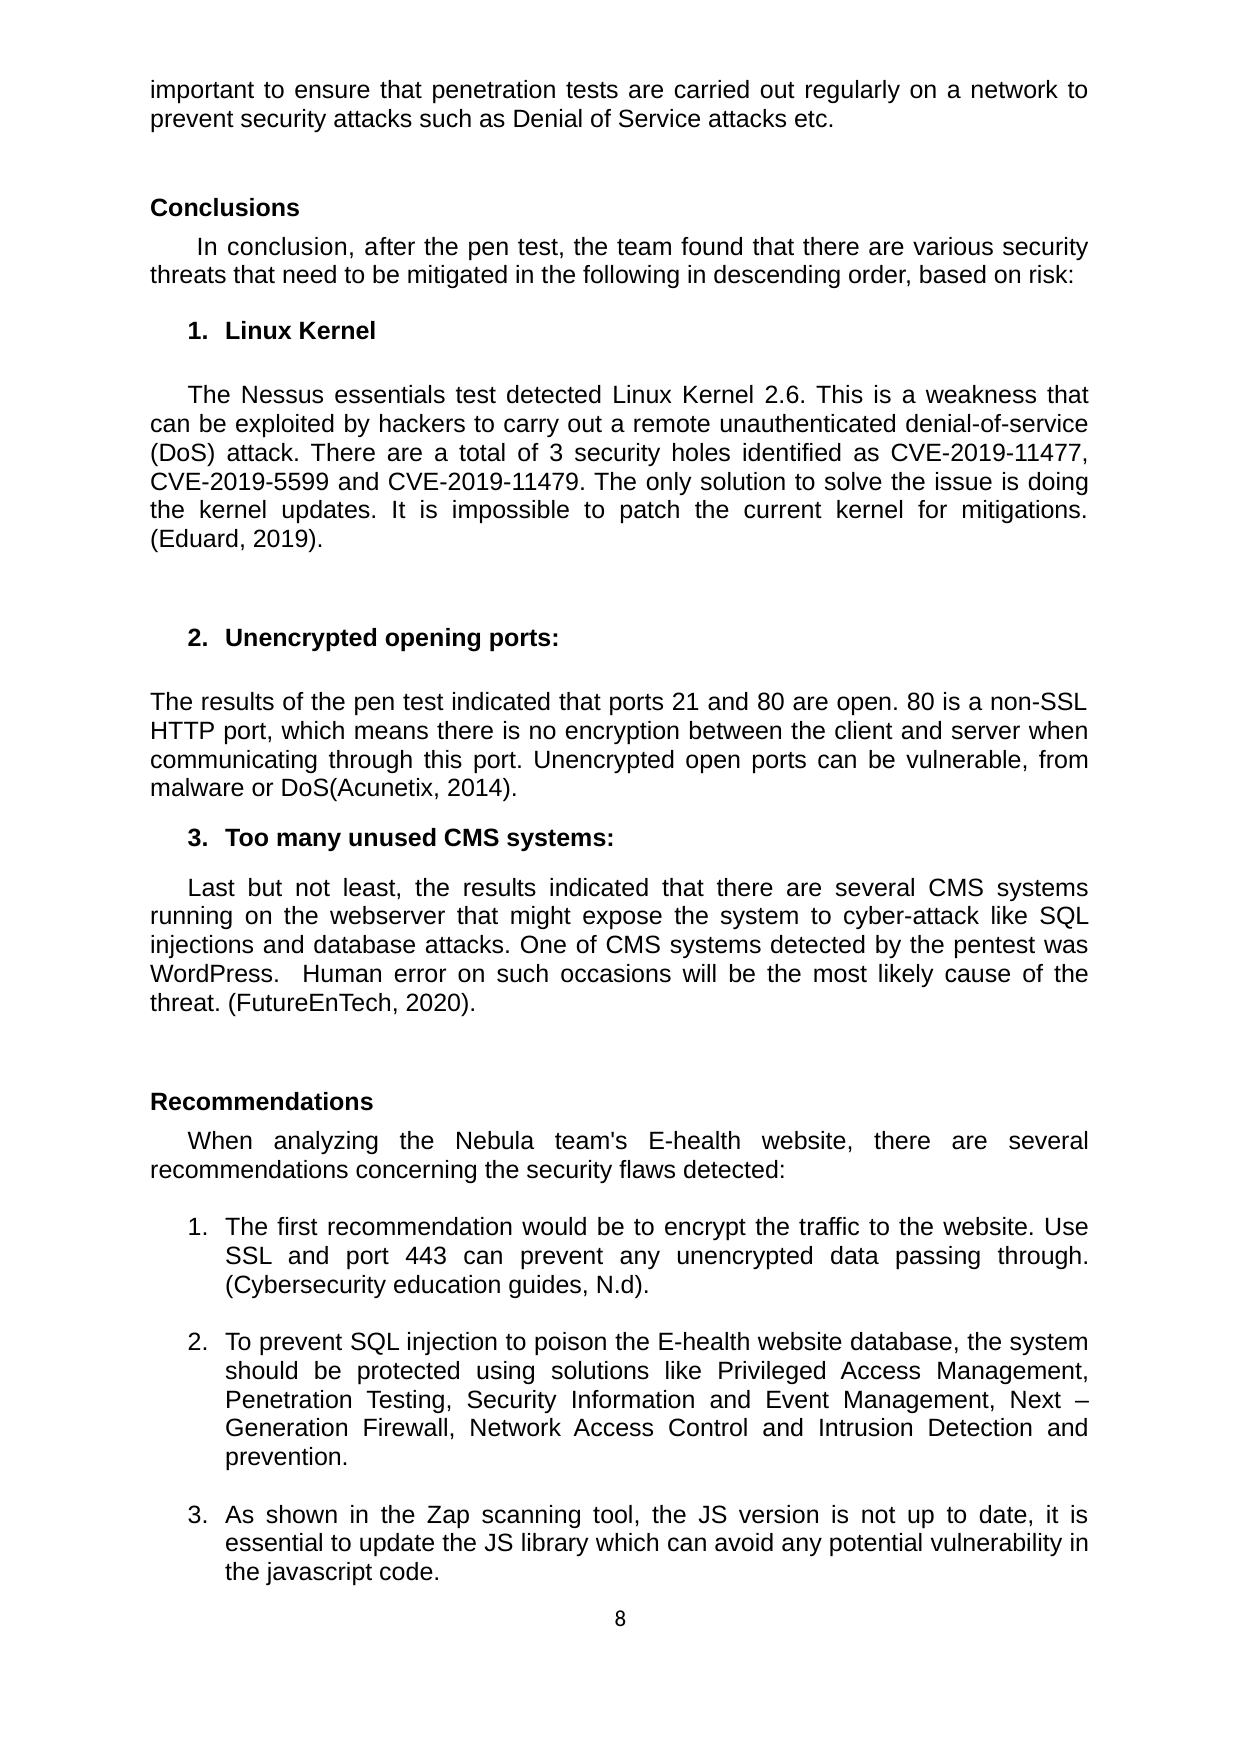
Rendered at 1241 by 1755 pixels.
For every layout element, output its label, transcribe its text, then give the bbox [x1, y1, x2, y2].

list Too many unused CMS systems: [187, 823, 1090, 852]
list As shown in the Zap scanning tool, the JS version is not up to date, it is essential to update the JS library which can avoid any potential vulnerability in the javascript code. [187, 1499, 1090, 1586]
text When analyzing the Nebula team's E-health website, there are several recommendations concerning the security flaws detected: [150, 1126, 1090, 1183]
text In conclusion, after the pen test, the team found that there are various security threats that need to be mitigated in the following in descending order, based on risk: [150, 232, 1090, 289]
list The first recommendation would be to encrypt the traffic to the website. Use SSL and port 443 can prevent any unencrypted data passing through.(Cybersecurity education guides, N.d). [187, 1212, 1090, 1298]
text important to ensure that penetration tests are carried out regularly on a network to prevent security attacks such as Denial of Service attacks etc. [150, 75, 1090, 132]
text The Nessus essentials test detected Linux Kernel 2.6. This is a weakness that can be exploited by hackers to carry out a remote unauthenticated denial-of-service (DoS) attack. There are a total of 3 security holes identified as CVE-2019-11477, CVE-2019-5599 and CVE-2019-11479. The only solution to solve the issue is doing the kernel updates. It is impossible to patch the current kernel for mitigations. (Eduard, 2019). [150, 380, 1090, 553]
list Linux Kernel [187, 316, 1090, 345]
list To prevent SQL injection to poison the E-health website database, the system should be protected using solutions like Privileged Access Management, Penetration Testing, Security Information and Event Management, Next – Generation Firewall, Network Access Control and Intrusion Detection and prevention. [187, 1327, 1090, 1471]
list Unencrypted opening ports: [187, 623, 1090, 652]
text The results of the pen test indicated that ports 21 and 80 are open. 80 is a non-SSL HTTP port, which means there is no encryption between the client and server when communicating through this port. Unencrypted open ports can be vulnerable, from malware or DoS(Acunetix, 2014). [150, 687, 1090, 802]
text Recommendations [150, 1087, 1090, 1115]
text Last but not least, the results indicated that there are several CMS systems running on the webserver that might expose the system to cyber-attack like SQL injections and database attacks. One of CMS systems detected by the pentest was WordPress. Human error on such occasions will be the most likely cause of the threat. (FutureEnTech, 2020). [150, 872, 1090, 1016]
text Conclusions [150, 192, 1090, 221]
